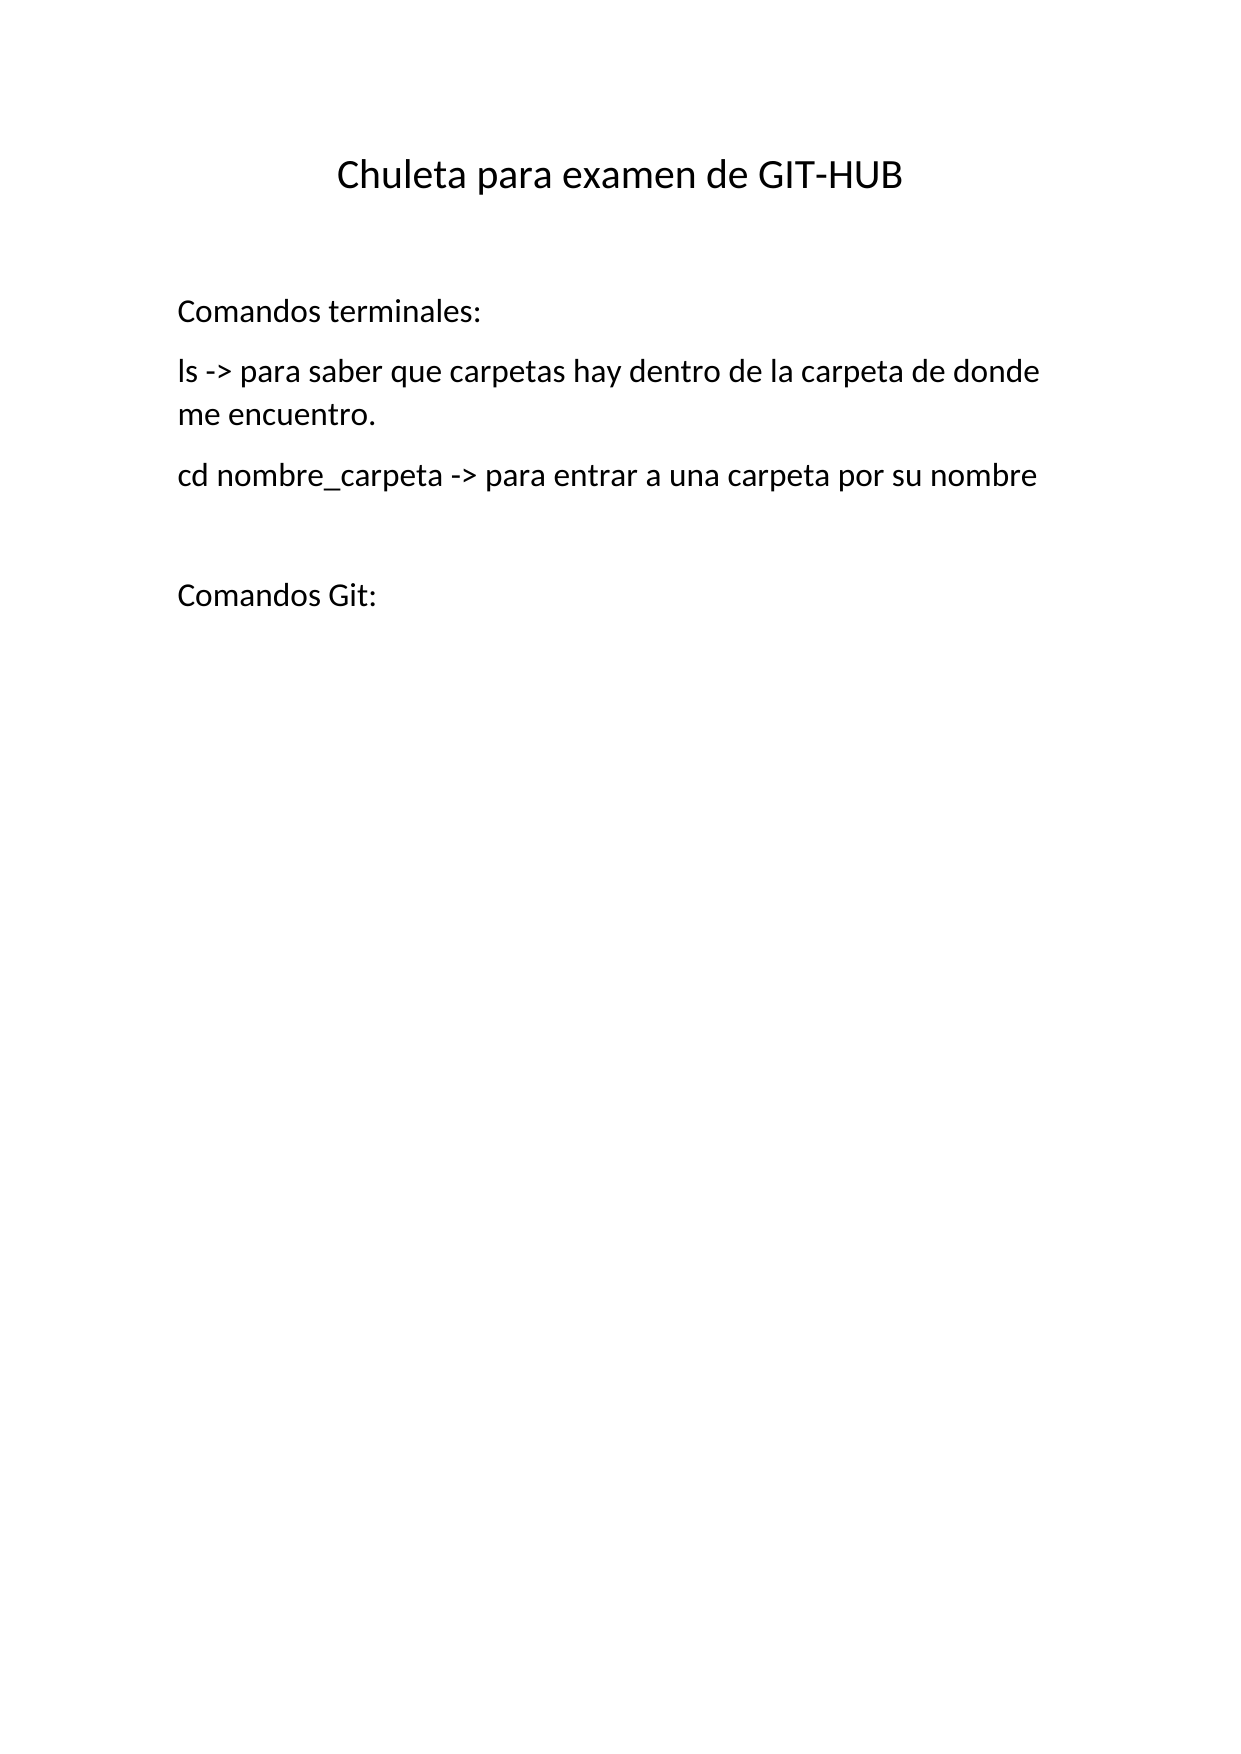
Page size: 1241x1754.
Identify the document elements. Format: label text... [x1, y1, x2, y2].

text Chuleta para examen de GIT-HUB [177, 148, 1063, 198]
text Comandos Git: [177, 574, 1063, 615]
text ls -> para saber que carpetas hay dentro de la carpeta de donde me encuentro. [177, 350, 1063, 434]
text cd nombre_carpeta -> para entrar a una carpeta por su nombre [177, 454, 1063, 494]
text Comandos terminales: [177, 290, 1063, 330]
